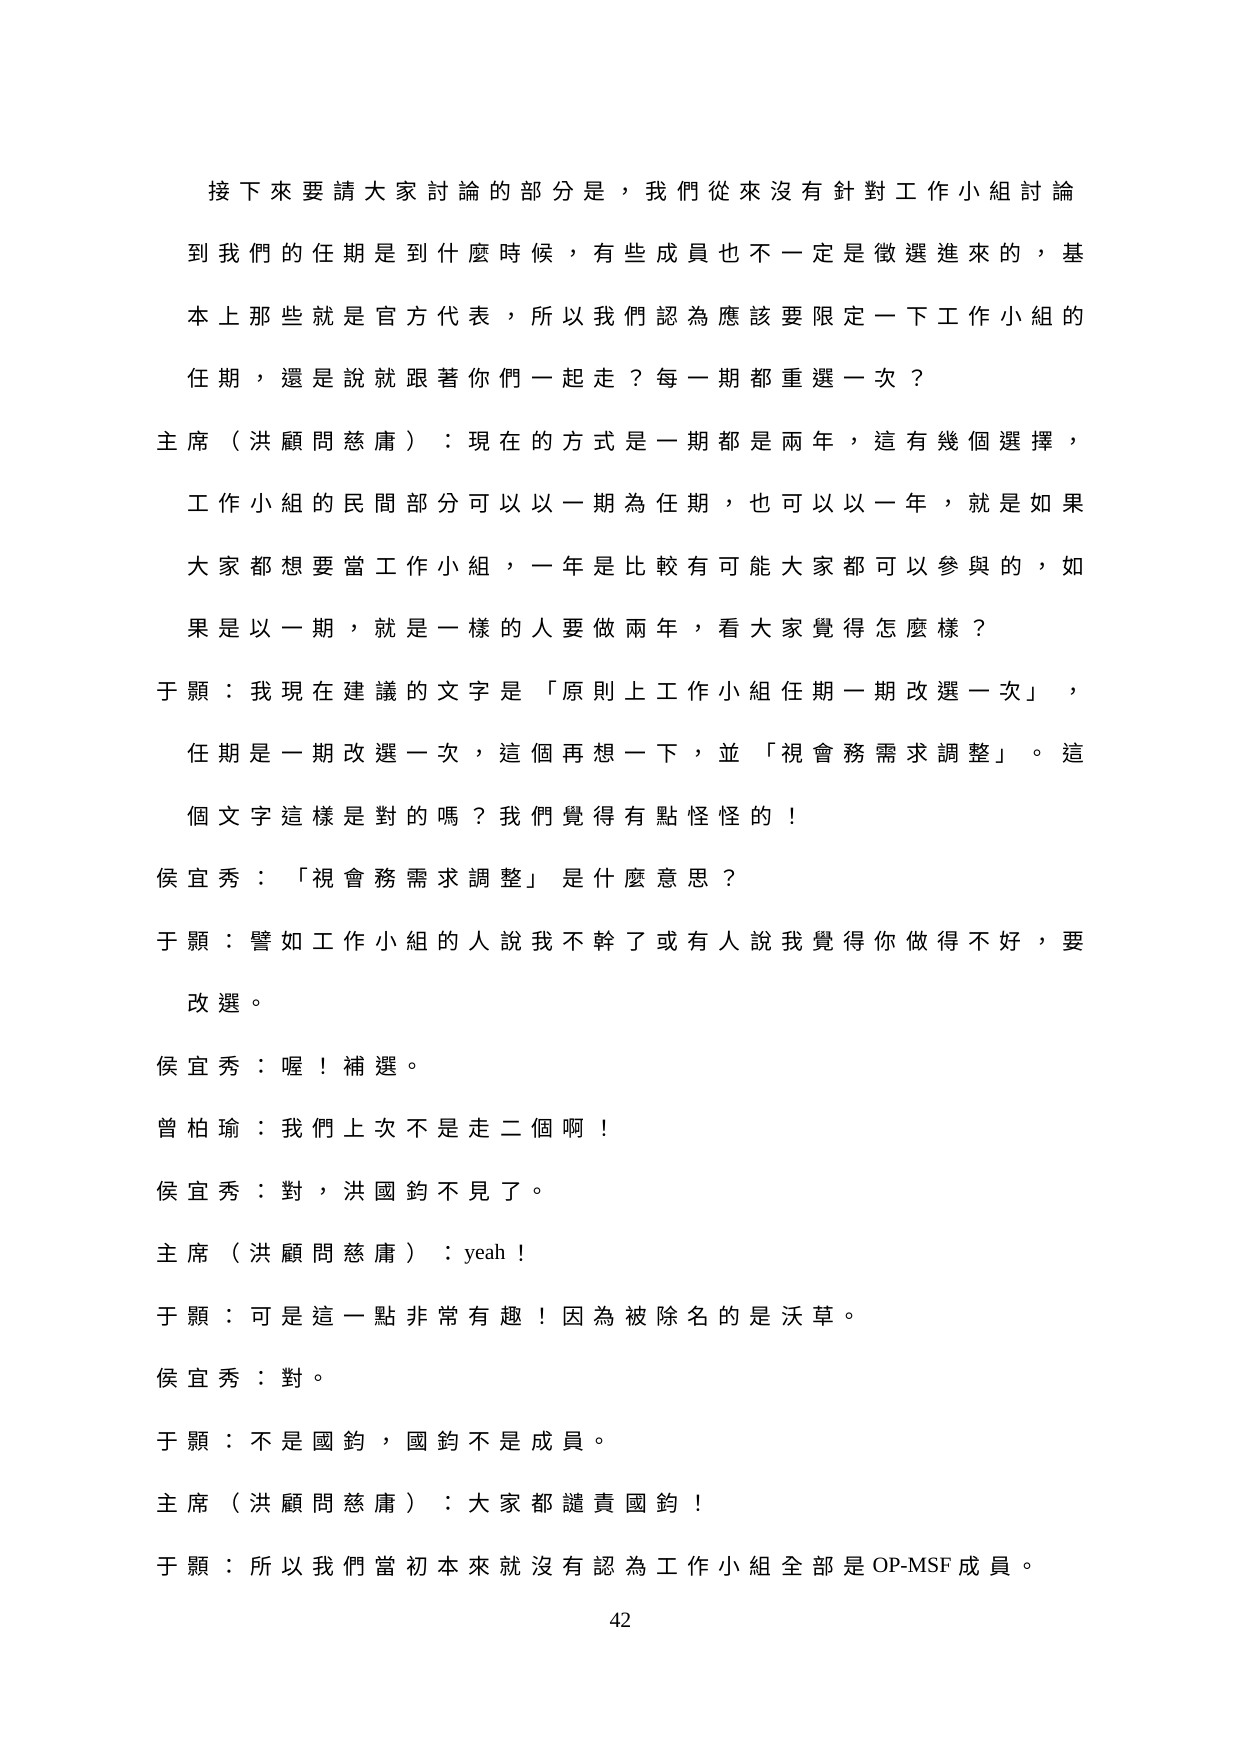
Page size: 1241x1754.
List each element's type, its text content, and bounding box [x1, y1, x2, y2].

text 主席（洪顧問慈庸）：大家都譴責國鈞！ [151, 1471, 1089, 1533]
text 侯宜秀：「視會務需求調整」是什麼意思？ [151, 846, 1089, 908]
text 主席（洪顧問慈庸）：yeah！ [151, 1221, 1089, 1283]
text 主席（洪顧問慈庸）：現在的方式是一期都是兩年，這有幾個選擇，工作小組的民間部分可以以一期為任期，也可以以一年，就是如果大家都想要當工作小組，一年是比較有可能大家都可以參與的，如果是以一期，就是一樣的人要做兩年，看大家覺得怎麼樣？ [151, 408, 1089, 658]
text 侯宜秀：對，洪國鈞不見了。 [151, 1158, 1089, 1221]
text 侯宜秀：喔！補選。 [151, 1033, 1089, 1096]
text 侯宜秀：對。 [151, 1346, 1089, 1408]
text 接下來要請大家討論的部分是，我們從來沒有針對工作小組討論到我們的任期是到什麼時候，有些成員也不一定是徵選進來的，基本上那些就是官方代表，所以我們認為應該要限定一下工作小組的任期，還是說就跟著你們一起走？每一期都重選一次？ [173, 158, 1089, 408]
text 于顥：可是這一點非常有趣！因為被除名的是沃草。 [151, 1283, 1089, 1346]
text 于顥：所以我們當初本來就沒有認為工作小組全部是OP-MSF成員。 [151, 1533, 1089, 1596]
text 于顥：我現在建議的文字是「原則上工作小組任期一期改選一次」，任期是一期改選一次，這個再想一下，並「視會務需求調整」。這個文字這樣是對的嗎？我們覺得有點怪怪的！ [151, 658, 1089, 846]
text 于顥：不是國鈞，國鈞不是成員。 [151, 1408, 1089, 1471]
text 曾柏瑜：我們上次不是走二個啊！ [151, 1096, 1089, 1158]
text 于顥：譬如工作小組的人說我不幹了或有人說我覺得你做得不好，要改選。 [151, 908, 1089, 1033]
